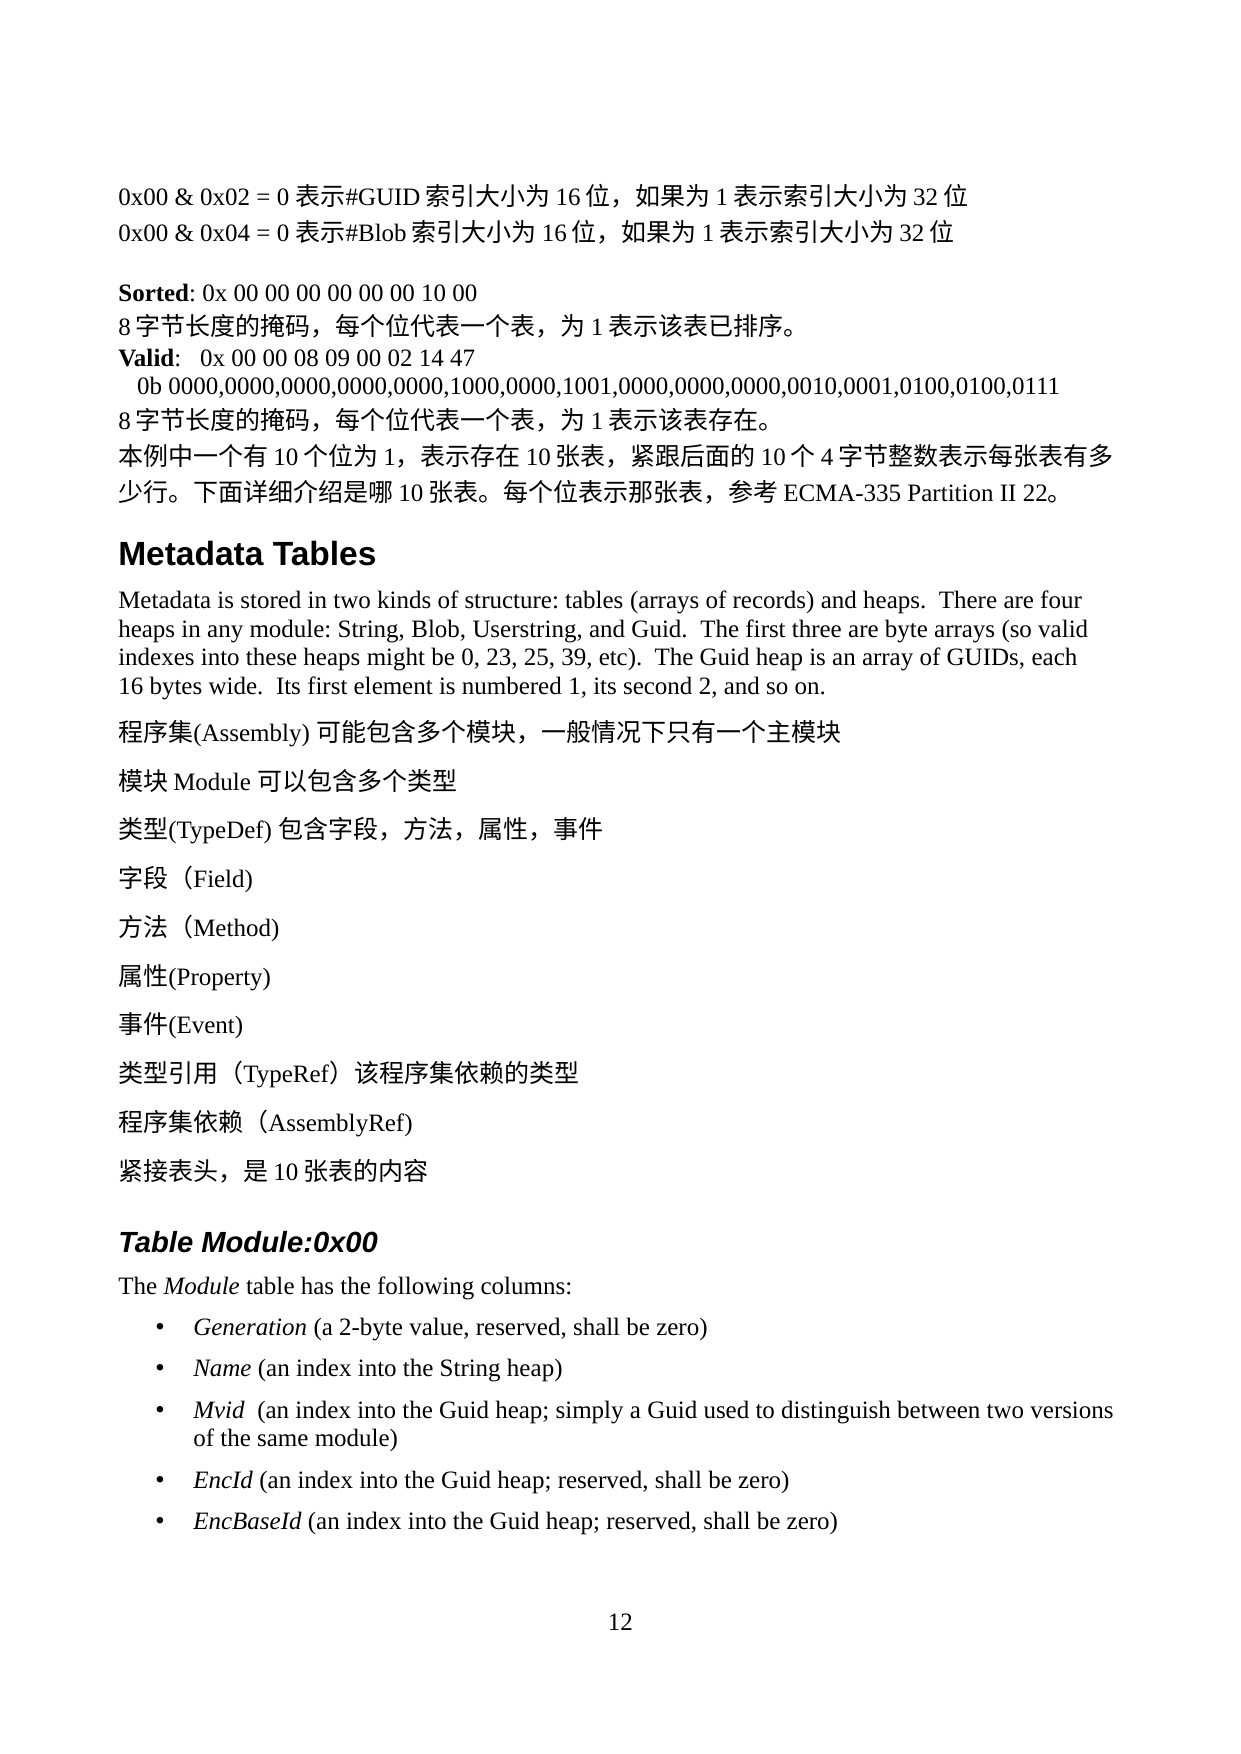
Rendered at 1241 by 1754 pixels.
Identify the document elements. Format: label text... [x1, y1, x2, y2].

text 程序集(Assembly) 可能包含多个模块，一般情况下只有一个主模块 [118, 712, 1122, 749]
text 0x00 & 0x04 = 0 表示#Blob索引大小为16位，如果为1表示索引大小为32位 [118, 213, 1122, 249]
text 8字节长度的掩码，每个位代表一个表，为1表示该表已排序。 [118, 306, 1122, 343]
text Valid: 0x 00 00 08 09 00 02 14 47 [118, 343, 1122, 371]
subtitle Table Module:0x00 [118, 1225, 1122, 1258]
text 方法（Method) [118, 907, 1122, 944]
text 类型(TypeDef) 包含字段，方法，属性，事件 [118, 810, 1122, 846]
text 字段（Field) [118, 859, 1122, 895]
list EncBaseId (an index into the Guid heap; reserved, shall be zero) [156, 1506, 1122, 1535]
text 0x00 & 0x02 = 0 表示#GUID索引大小为16位，如果为1表示索引大小为32位 [118, 176, 1122, 213]
text Sorted: 0x 00 00 00 00 00 00 10 00 [118, 278, 1122, 306]
text 模块Module 可以包含多个类型 [118, 761, 1122, 797]
text Metadata is stored in two kinds of structure: tables (arrays of records) and heaps. There are four heaps in any module: String, Blob, Userstring, and Guid. The first three are byte arrays (so valid indexes into these heaps might be 0, 23, 25, 39, etc). The Guid heap is an array of GUIDs, each 16 bytes wide. Its first element is numbered 1, its second 2, and so on. [118, 585, 1122, 700]
text 8字节长度的掩码，每个位代表一个表，为1表示该表存在。 [118, 400, 1122, 436]
text The Module table has the following columns: [118, 1271, 1122, 1300]
list Mvid (an index into the Guid heap; simply a Guid used to distinguish between two versions of the same module) [156, 1395, 1122, 1452]
text 本例中一个有10个位为1，表示存在10张表，紧跟后面的10个4字节整数表示每张表有多少行。下面详细介绍是哪10张表。每个位表示那张表，参考ECMA-335 Partition II 22。 [118, 436, 1122, 509]
text 程序集依赖（AssemblyRef) [118, 1102, 1122, 1139]
text 属性(Property) [118, 956, 1122, 992]
text 事件(Event) [118, 1005, 1122, 1041]
text 类型引用（TypeRef）该程序集依赖的类型 [118, 1054, 1122, 1090]
text 紧接表头，是10张表的内容 [118, 1151, 1122, 1187]
list Name (an index into the String heap) [156, 1353, 1122, 1382]
text 0b 0000,0000,0000,0000,0000,1000,0000,1001,0000,0000,0000,0010,0001,0100,0100,0111 [118, 371, 1122, 400]
subtitle Metadata Tables [118, 534, 1122, 572]
list EncId (an index into the Guid heap; reserved, shall be zero) [156, 1465, 1122, 1493]
list Generation (a 2-byte value, reserved, shall be zero) [156, 1312, 1122, 1341]
